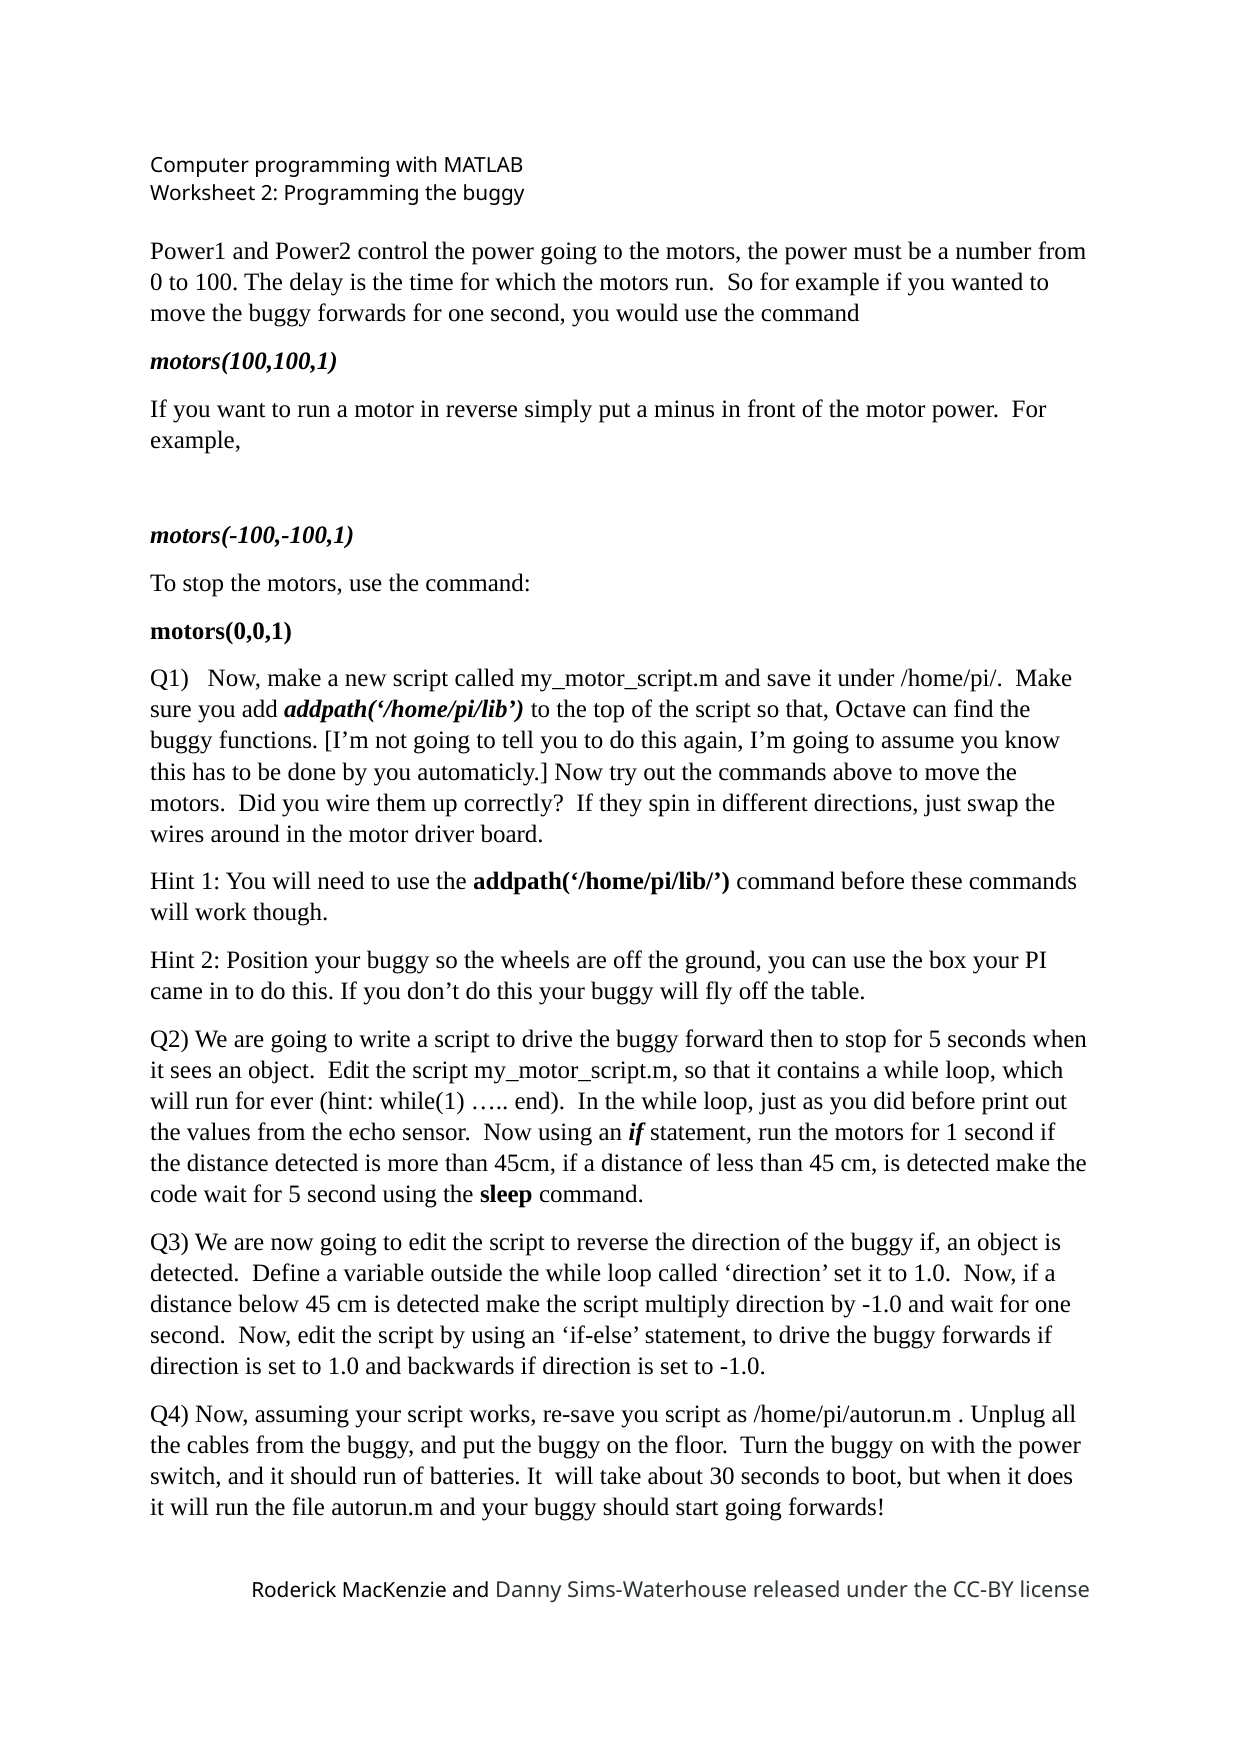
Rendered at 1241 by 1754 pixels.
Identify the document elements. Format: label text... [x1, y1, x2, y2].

text motors(100,100,1) [150, 346, 1090, 375]
text To stop the motors, use the command: [150, 568, 1090, 597]
text Q1) Now, make a new script called my_motor_script.m and save it under /home/pi/. Make sure you add addpath(‘/home/pi/lib’) to the top of the script so that, Octave can find the buggy functions. [I’m not going to tell you to do this again, I’m going to assume you know this has to be done by you automaticly.] Now try out the commands above to move the motors. Did you wire them up correctly? If they spin in different directions, just swap the wires around in the motor driver board. [150, 663, 1090, 847]
text Hint 2: Position your buggy so the wheels are off the ground, you can use the box your PI came in to do this. If you don’t do this your buggy will fly off the table. [150, 945, 1090, 1005]
text motors(-100,-100,1) [150, 520, 1090, 549]
text Hint 1: You will need to use the addpath(‘/home/pi/lib/’) command before these commands will work though. [150, 866, 1090, 926]
text Q3) We are now going to edit the script to reverse the direction of the buggy if, an object is detected. Define a variable outside the while loop called ‘direction’ set it to 1.0. Now, if a distance below 45 cm is detected make the script multiply direction by -1.0 and wait for one second. Now, edit the script by using an ‘if-else’ statement, to drive the buggy forwards if direction is set to 1.0 and backwards if direction is set to -1.0. [150, 1227, 1090, 1380]
text Q4) Now, assuming your script works, re-save you script as /home/pi/autorun.m . Unplug all the cables from the buggy, and put the buggy on the floor. Turn the buggy on with the power switch, and it should run of batteries. It will take about 30 seconds to boot, but when it does it will run the file autorun.m and your buggy should start going forwards! [150, 1399, 1090, 1521]
text Power1 and Power2 control the power going to the motors, the power must be a number from 0 to 100. The delay is the time for which the motors run. So for example if you wanted to move the buggy forwards for one second, you would use the command [150, 236, 1090, 327]
text If you want to run a motor in reverse simply put a minus in front of the motor power. For example, [150, 394, 1090, 454]
text Q2) We are going to write a script to drive the buggy forward then to stop for 5 seconds when it sees an object. Edit the script my_motor_script.m, so that it contains a while loop, which will run for ever (hint: while(1) ….. end). In the while loop, just as you did before print out the values from the echo sensor. Now using an if statement, run the motors for 1 second if the distance detected is more than 45cm, if a distance of less than 45 cm, is detected make the code wait for 5 second using the sleep command. [150, 1024, 1090, 1208]
text motors(0,0,1) [150, 616, 1090, 644]
